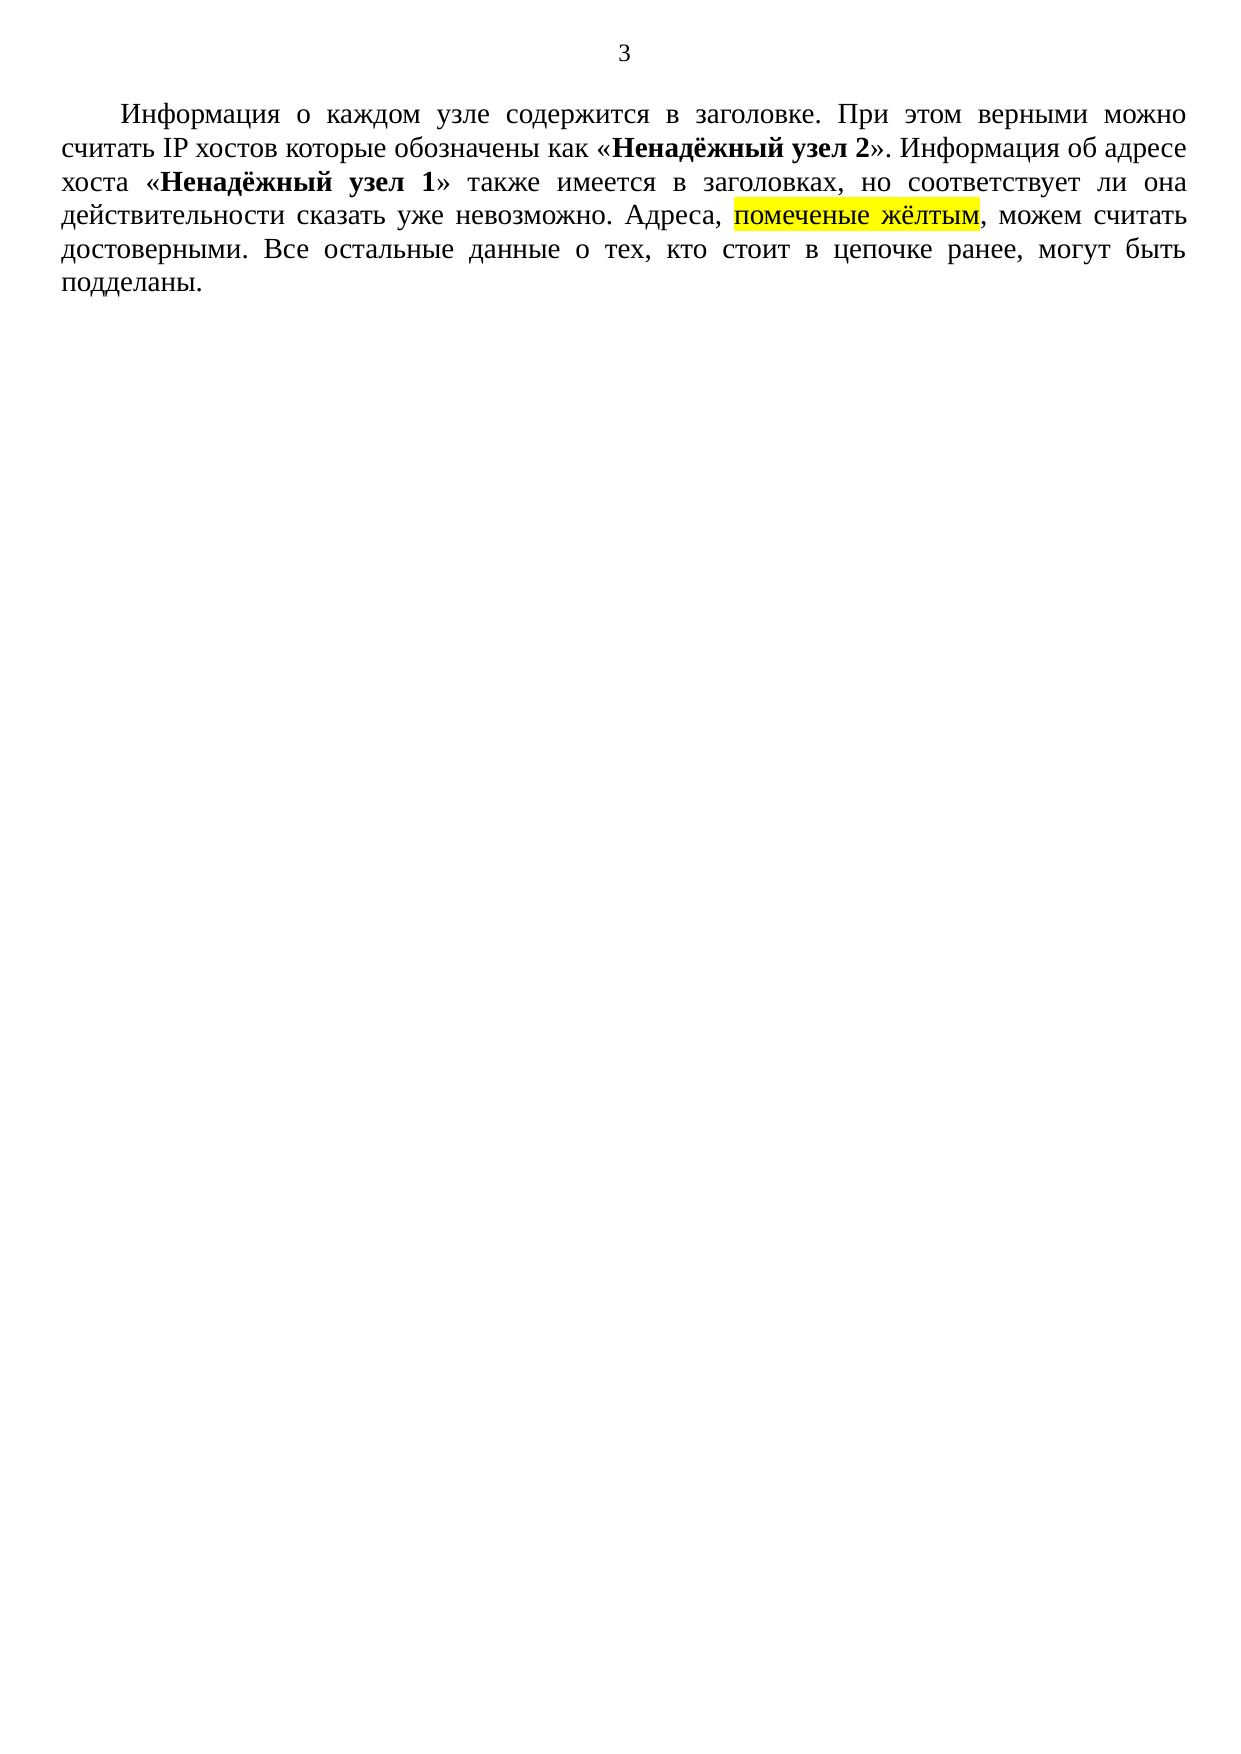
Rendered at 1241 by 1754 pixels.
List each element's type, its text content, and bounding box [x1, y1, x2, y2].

text Информация о каждом узле содержится в заголовке. При этом верными можно считать IP хостов которые обозначены как «Ненадёжный узел 2». Информация об адресе хоста «Ненадёжный узел 1» также имеется в заголовках, но соответствует ли она действительности сказать уже невозможно. Адреса, помеченые жёлтым, можем считать достоверными. Все остальные данные о тех, кто стоит в цепочке ранее, могут быть подделаны. [61, 97, 1187, 298]
